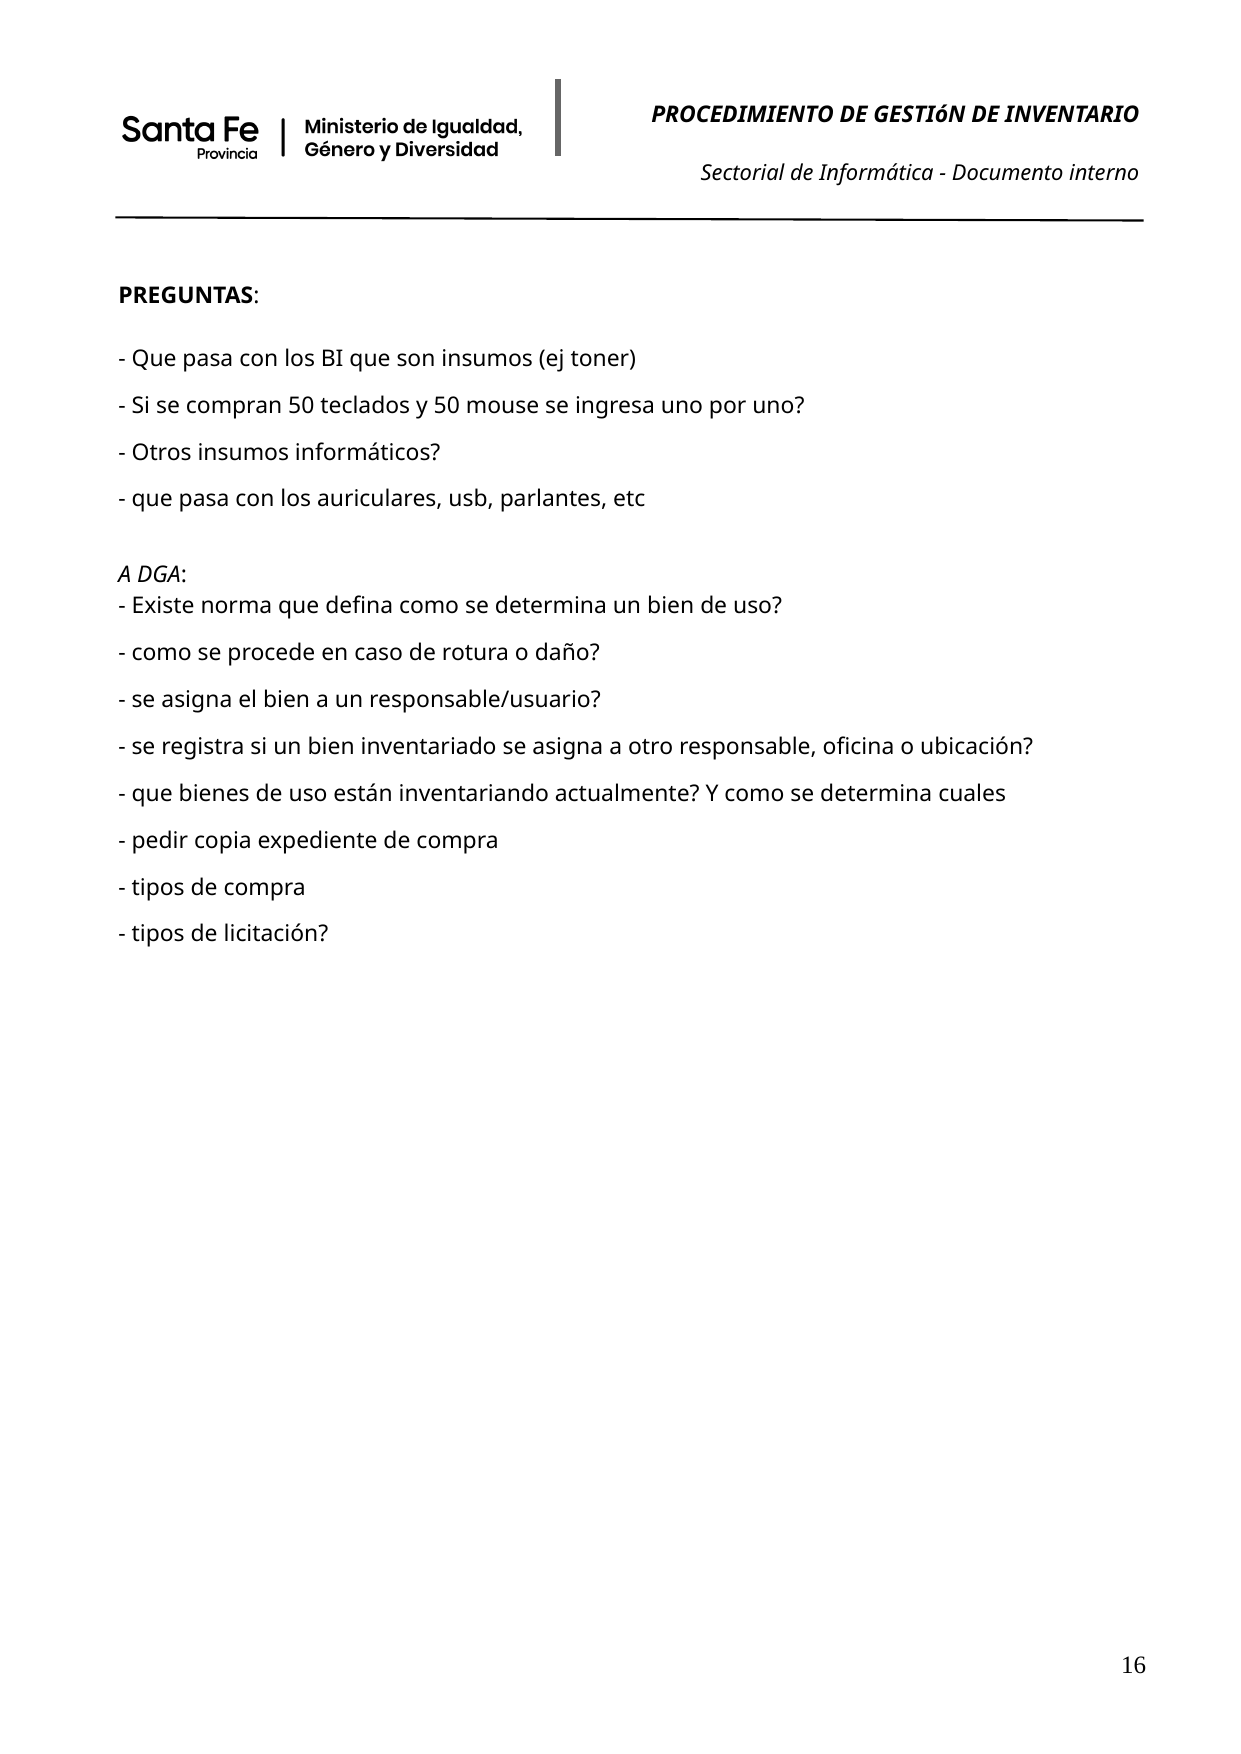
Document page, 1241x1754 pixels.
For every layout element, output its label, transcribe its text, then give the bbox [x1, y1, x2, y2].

text - pedir copia expediente de compra [118, 824, 1146, 855]
text - se registra si un bien inventariado se asigna a otro responsable, oficina o ubicación? [118, 730, 1146, 761]
text PREGUNTAS: [118, 279, 1146, 311]
text - Otros insumos informáticos? [118, 436, 1146, 467]
text - que pasa con los auriculares, usb, parlantes, etc [118, 482, 1146, 514]
text - Si se compran 50 teclados y 50 mouse se ingresa uno por uno? [118, 389, 1146, 420]
text - Existe norma que defina como se determina un bien de uso? [118, 589, 1146, 621]
text - que bienes de uso están inventariando actualmente? Y como se determina cuales [118, 777, 1146, 808]
text - Que pasa con los BI que son insumos (ej toner) [118, 342, 1146, 373]
text - como se procede en caso de rotura o daño? [118, 636, 1146, 667]
text - tipos de licitación? [118, 917, 1146, 949]
text A DGA: [118, 558, 1146, 589]
text - tipos de compra [118, 871, 1146, 902]
text - se asigna el bien a un responsable/usuario? [118, 683, 1146, 714]
picture [102, 100, 550, 170]
